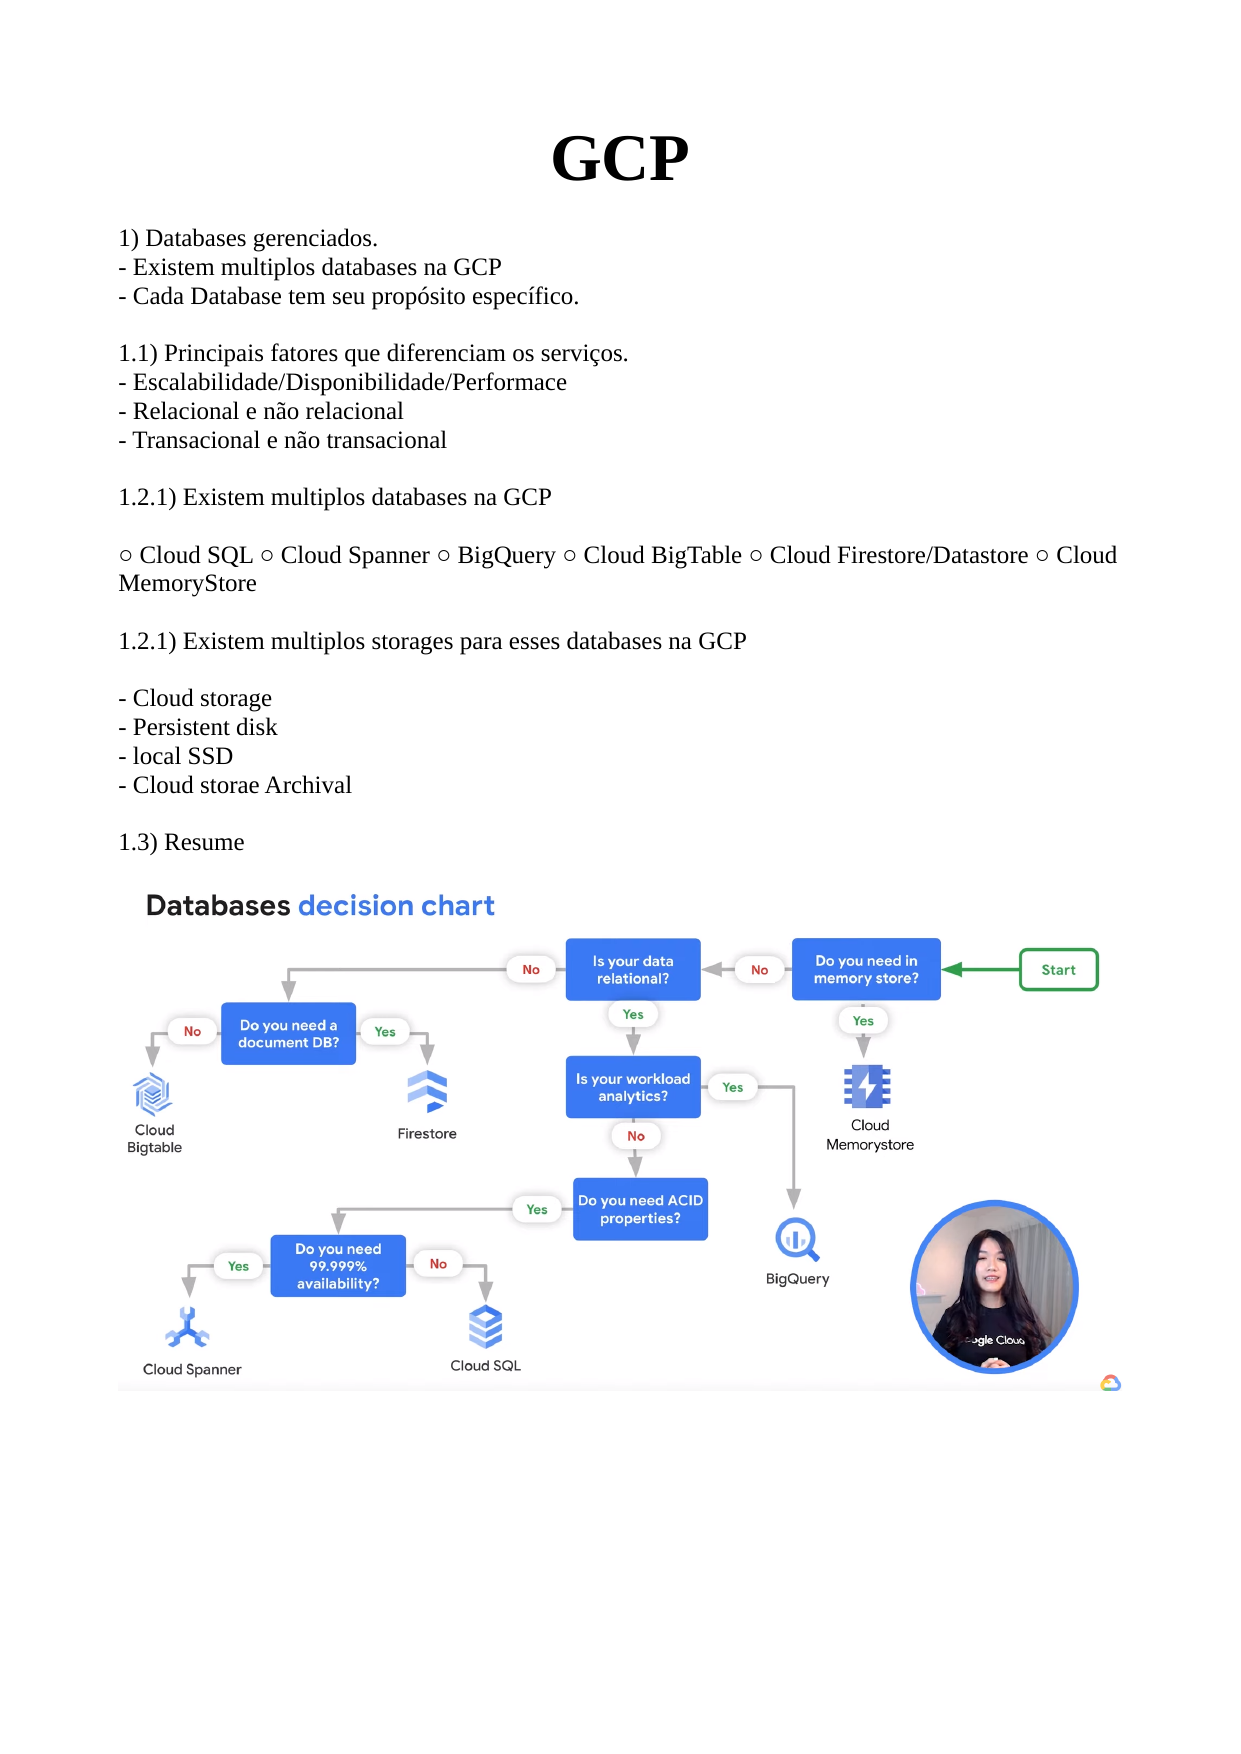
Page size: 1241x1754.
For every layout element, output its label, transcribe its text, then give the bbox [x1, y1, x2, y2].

picture [118, 884, 1123, 1391]
text - Cloud storage [118, 683, 1122, 712]
text 1.3) Resume [118, 827, 1122, 856]
text - Persistent disk [118, 712, 1122, 741]
text 1.2.1) Existem multiplos databases na GCP [118, 482, 1122, 511]
text - Relacional e não relacional [118, 396, 1122, 425]
text - local SSD [118, 741, 1122, 770]
text 1.2.1) Existem multiplos storages para esses databases na GCP [118, 626, 1122, 655]
text - Transacional e não transacional [118, 425, 1122, 453]
text GCP [118, 118, 1122, 195]
text - Cada Database tem seu propósito específico. [118, 281, 1122, 310]
text 1) Databases gerenciados. - Existem multiplos databases na GCP [118, 223, 1122, 281]
text - Escalabilidade/Disponibilidade/Performace [118, 367, 1122, 396]
text - Cloud storae Archival [118, 770, 1122, 798]
text ○ Cloud SQL ○ Cloud Spanner ○ BigQuery ○ Cloud BigTable ○ Cloud Firestore/Datastore ○ Cloud MemoryStore [118, 540, 1122, 597]
text 1.1) Principais fatores que diferenciam os serviços. [118, 338, 1122, 367]
